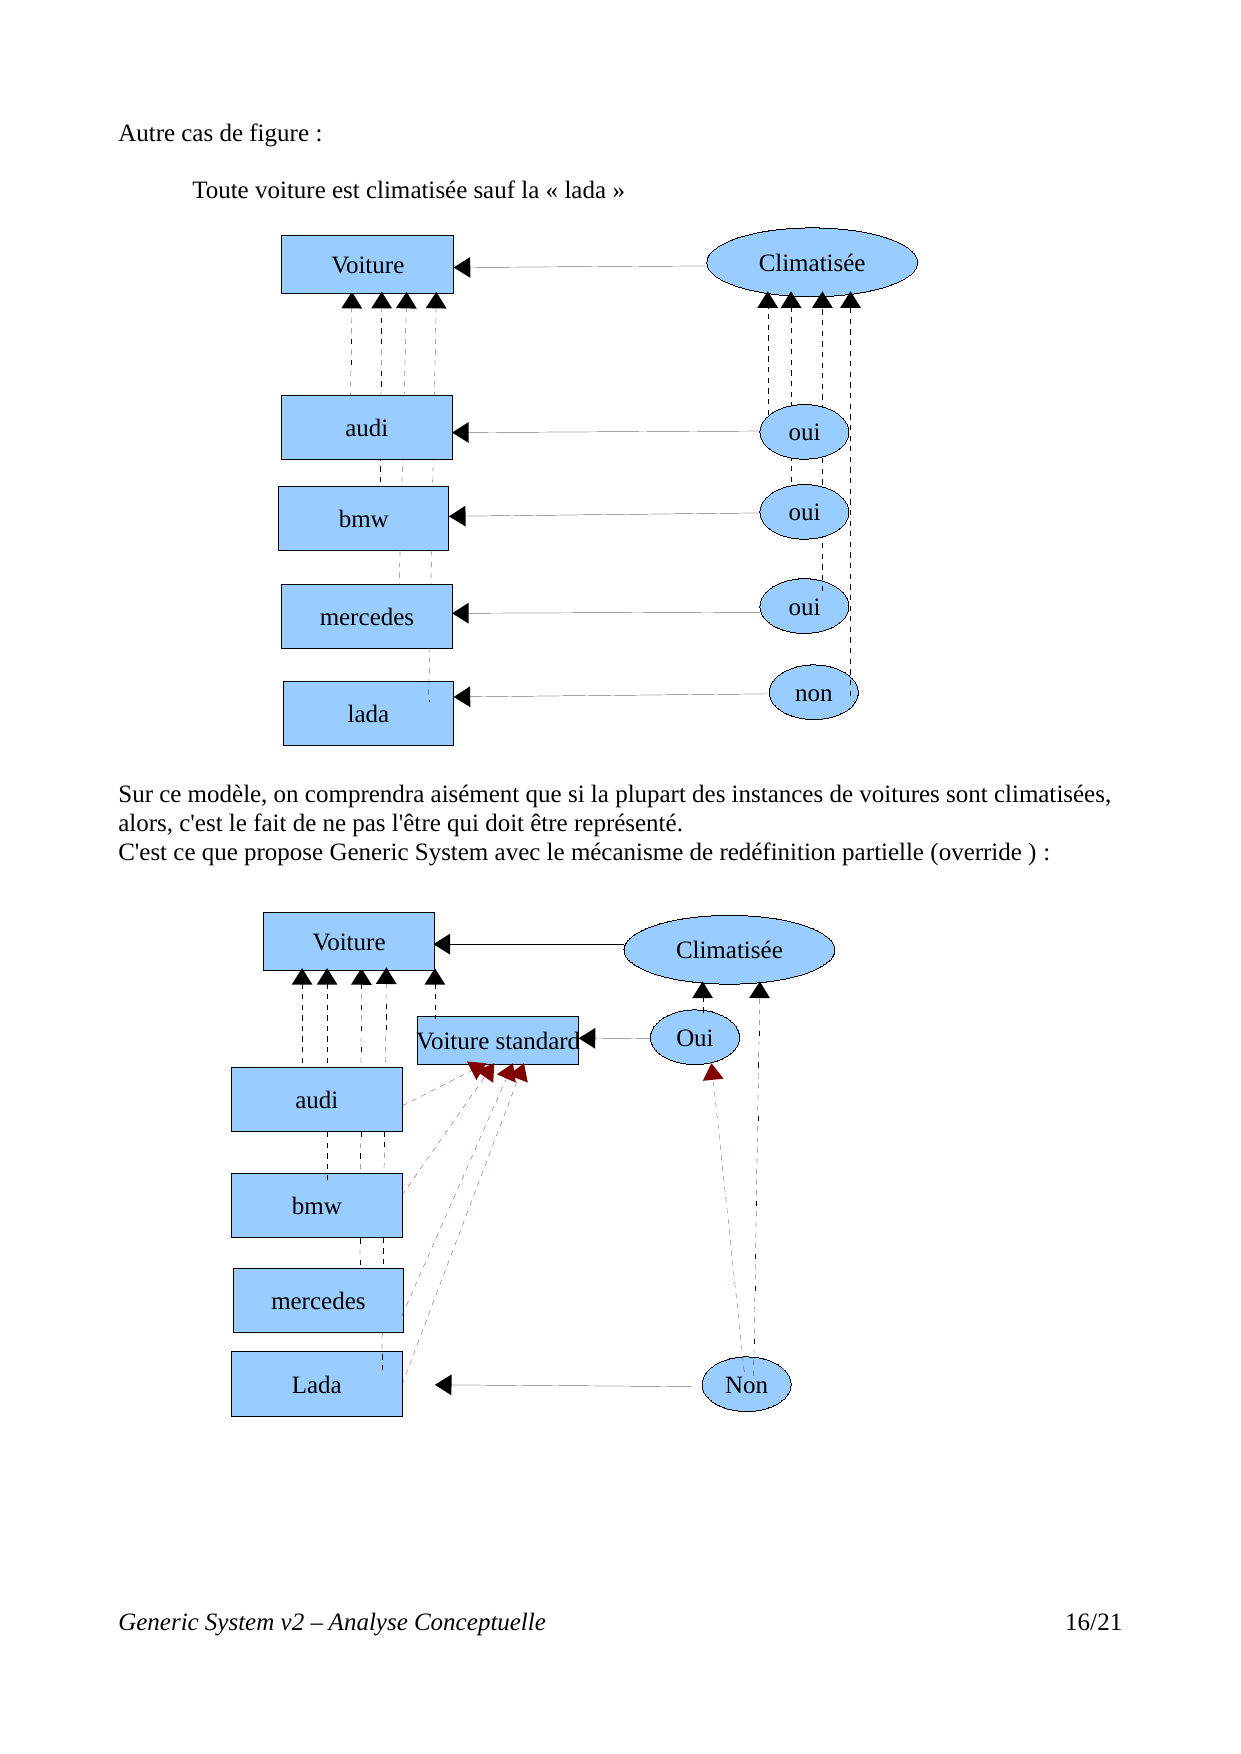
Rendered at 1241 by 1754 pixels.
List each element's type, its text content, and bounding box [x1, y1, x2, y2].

text Toute voiture est climatisée sauf la « lada » [118, 176, 1122, 204]
text C'est ce que propose Generic System avec le mécanisme de redéfinition partielle (override ) : [118, 837, 1122, 866]
text ­ [403, 1182, 1122, 1211]
text Sur ce modèle, on comprendra aisément que si la plupart des instances de voitures sont climatisées, alors, c'est le fait de ne pas l'être qui doit être représenté. [118, 779, 1122, 837]
text ­ [118, 463, 1122, 492]
text Autre cas de figure : [118, 118, 1122, 147]
text ­ [118, 1182, 231, 1211]
